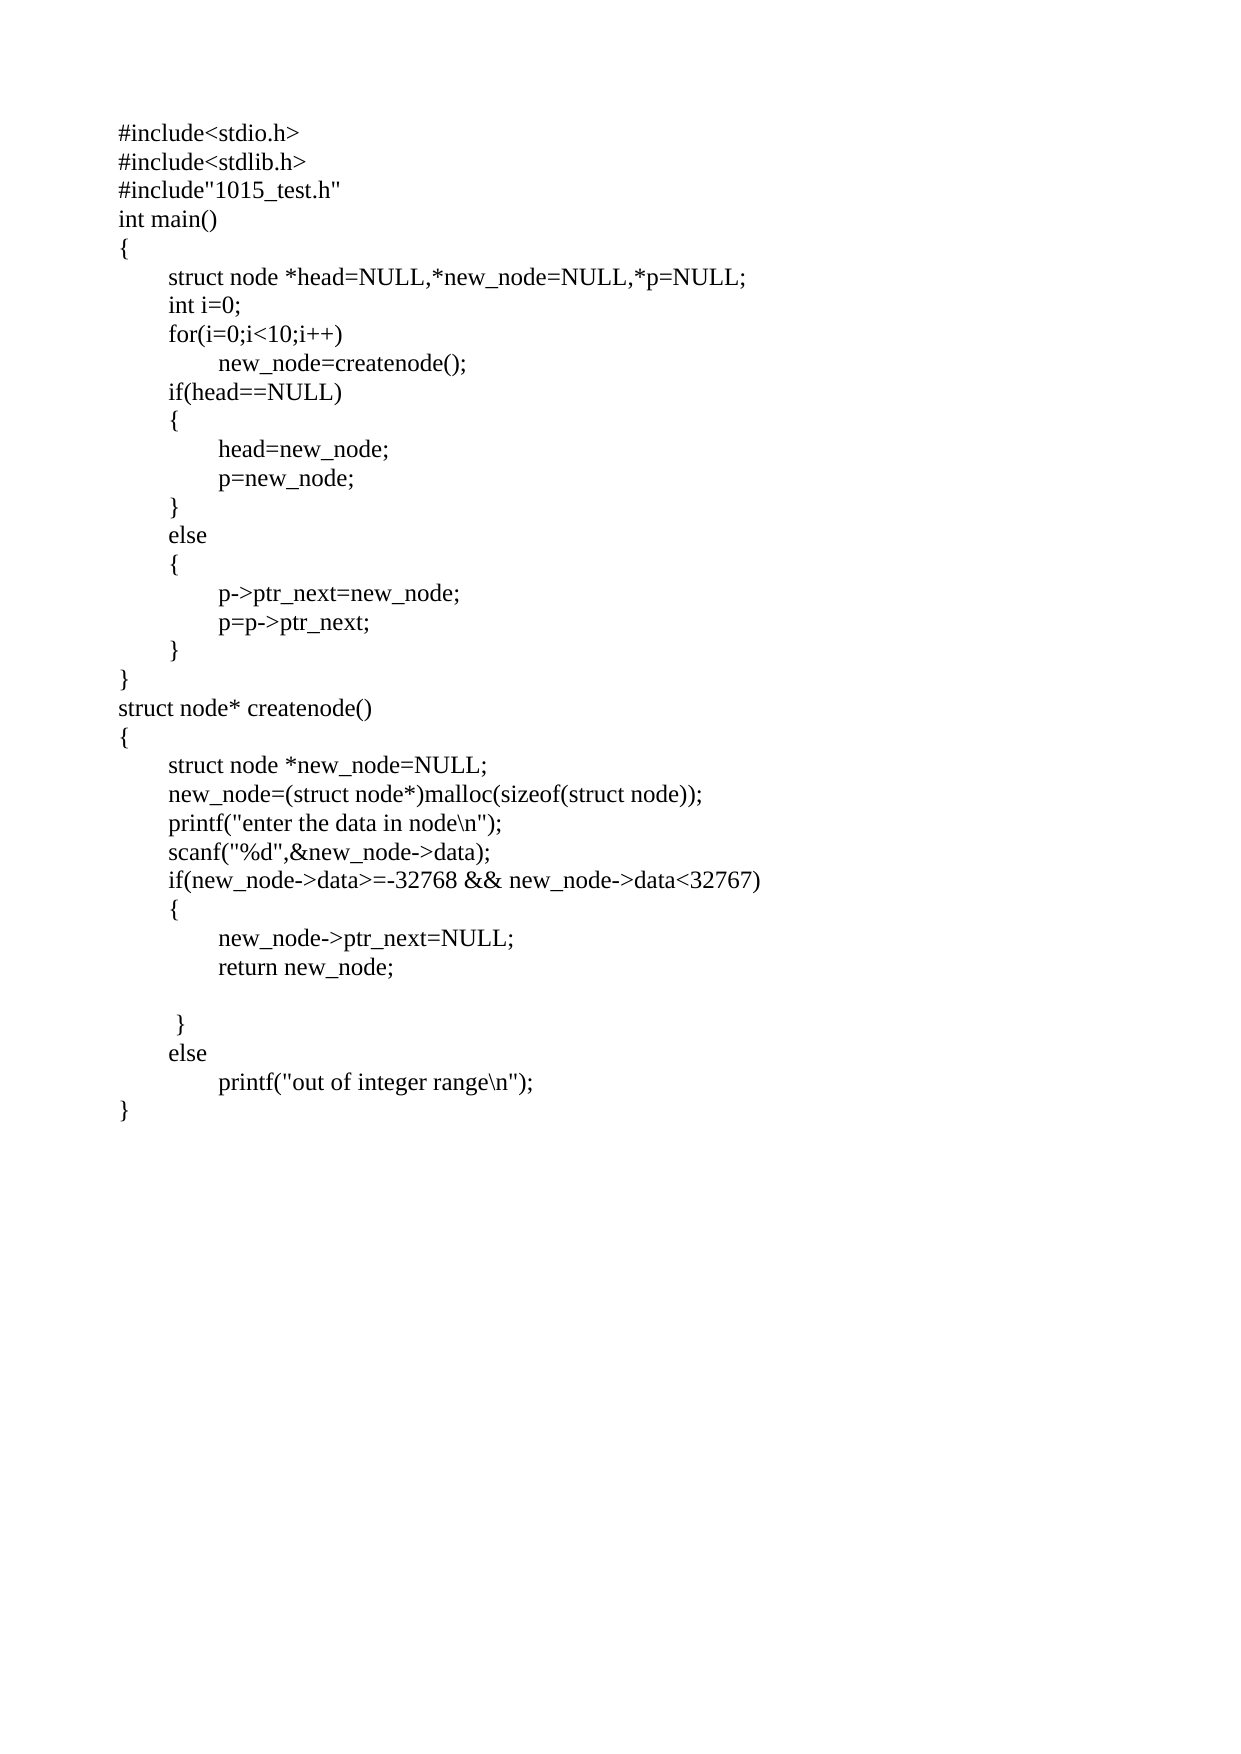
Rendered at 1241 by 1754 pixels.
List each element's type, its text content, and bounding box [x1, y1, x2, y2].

text p=new_node; [118, 463, 1122, 492]
text #include<stdlib.h> [118, 147, 1122, 176]
text new_node=(struct node*)malloc(sizeof(struct node)); [118, 779, 1122, 808]
text } [118, 1009, 1122, 1038]
text { [118, 722, 1122, 751]
text printf("out of integer range\n"); [118, 1067, 1122, 1096]
text { [118, 406, 1122, 434]
text #include"1015_test.h" [118, 176, 1122, 204]
text struct node *head=NULL,*new_node=NULL,*p=NULL; [118, 262, 1122, 291]
text { [118, 894, 1122, 923]
text for(i=0;i<10;i++) [118, 319, 1122, 348]
text else [118, 1038, 1122, 1067]
text } [118, 492, 1122, 521]
text #include<stdio.h> [118, 118, 1122, 147]
text } [118, 664, 1122, 693]
text } [118, 636, 1122, 664]
text new_node=createnode(); [118, 348, 1122, 377]
text else [118, 521, 1122, 549]
text struct node* createnode() [118, 693, 1122, 722]
text p->ptr_next=new_node; [118, 578, 1122, 607]
text printf("enter the data in node\n"); [118, 808, 1122, 837]
text int i=0; [118, 291, 1122, 319]
text { [118, 233, 1122, 262]
text head=new_node; [118, 434, 1122, 463]
text } [118, 1096, 1122, 1124]
text if(head==NULL) [118, 377, 1122, 406]
text int main() [118, 204, 1122, 233]
text return new_node; [118, 952, 1122, 981]
text struct node *new_node=NULL; [118, 751, 1122, 779]
text new_node->ptr_next=NULL; [118, 923, 1122, 952]
text if(new_node->data>=-32768 && new_node->data<32767) [118, 866, 1122, 894]
text scanf("%d",&new_node->data); [118, 837, 1122, 866]
text p=p->ptr_next; [118, 607, 1122, 636]
text { [118, 549, 1122, 578]
